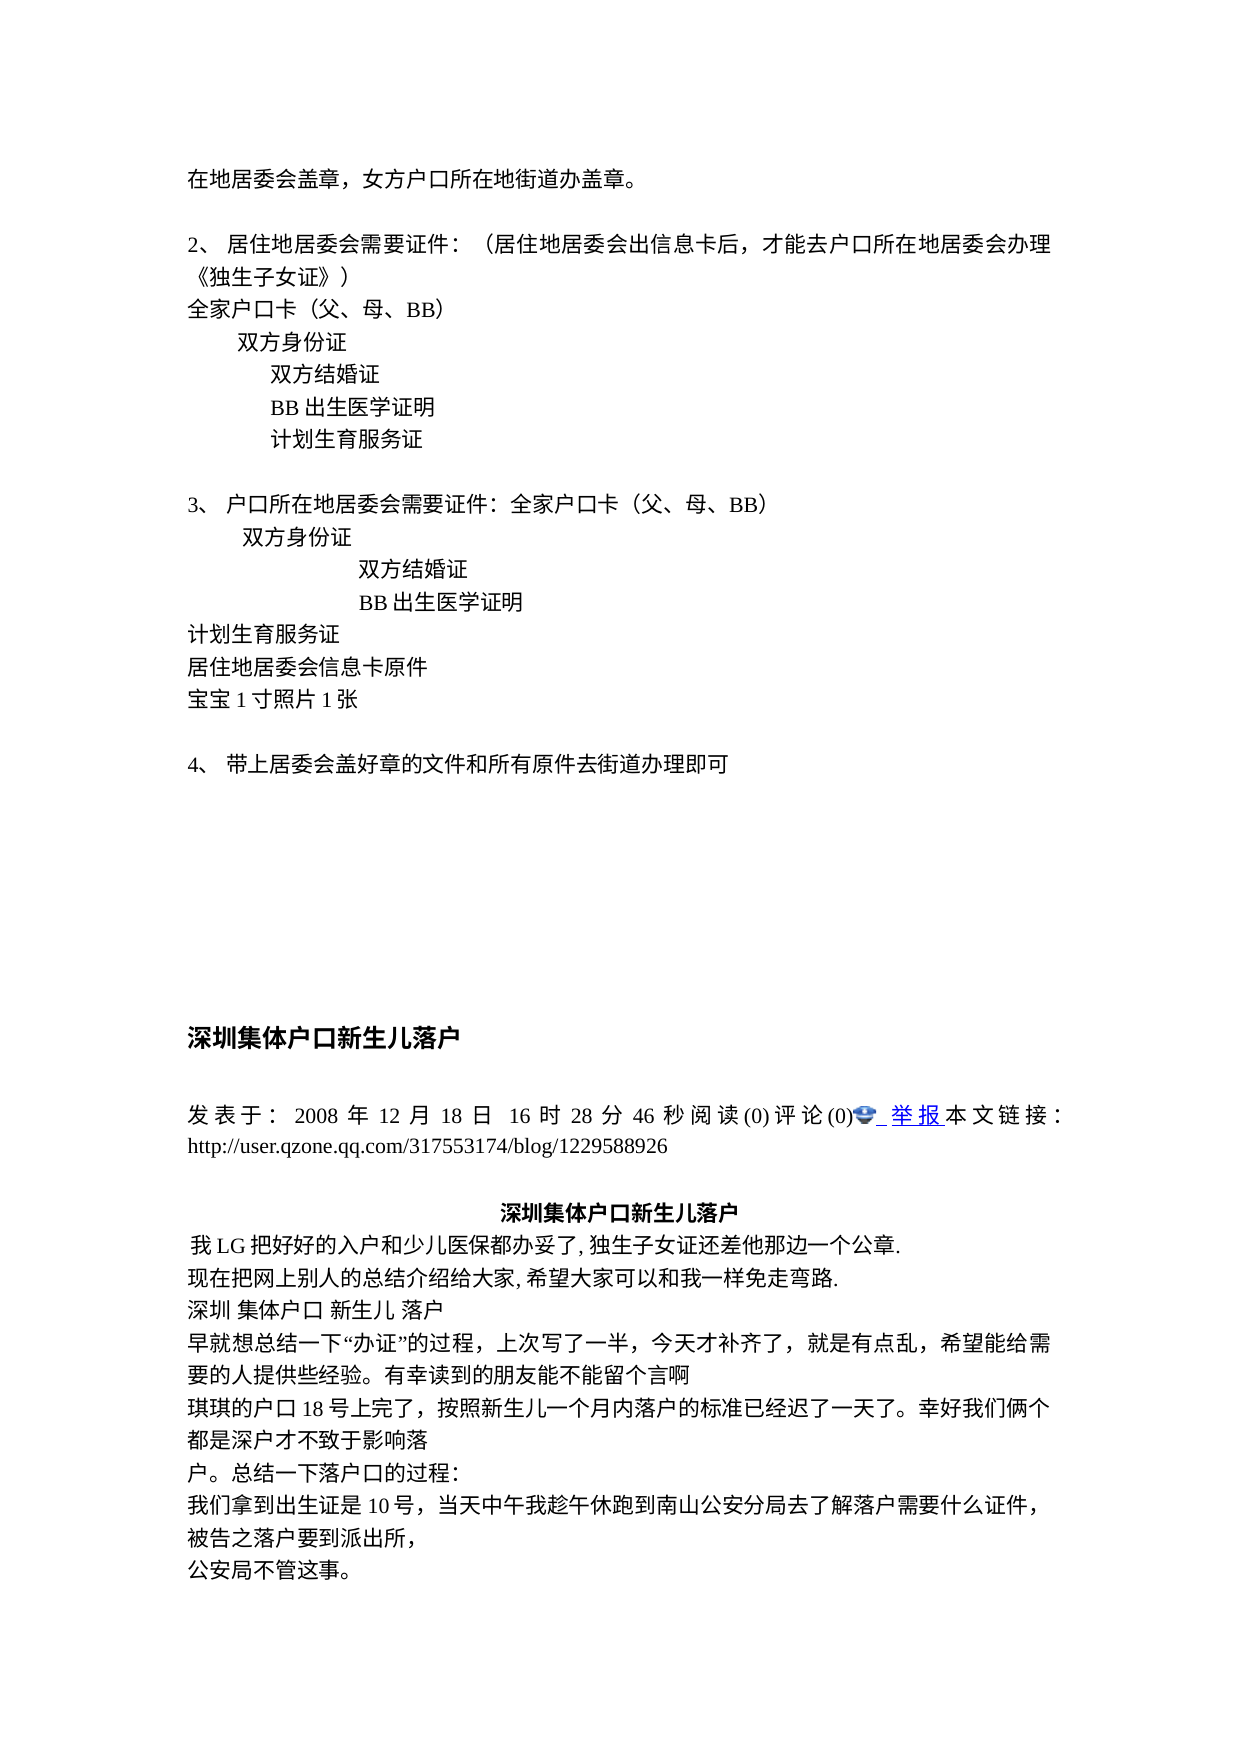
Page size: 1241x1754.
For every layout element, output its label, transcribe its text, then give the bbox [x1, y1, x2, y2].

table_header 深圳集体户口新生儿落户 我LG把好好的入户和少儿医保都办妥了, 独生子女证还差他那边一个公章. 现在把网上别人的总结介绍给大家, 希望大家可以和我一样免走弯路. 深圳 集体户口 新生儿 落户 早就想总结一下“办证”的过程，上次写了一半，今天才补齐了，就是有点乱，希望能给需要的人提供些经验。有幸读到的朋友能不能留个言啊 琪琪的户口18号上完了，按照新生儿一个月内落户的标准已经迟了一天了。幸好我们俩个都是深户才不致于影响落 户。总结一下落户口的过程： 我们拿到出生证是10号，当天中午我趁午休跑到南山公安分局去了解落户需要什么证件，被告之落户要到派出所， 公安局不管这事。 [188, 1163, 1053, 1585]
table_header 在地居委会盖章，女方户口所在地街道办盖章。 2、 居住地居委会需要证件：（居住地居委会出信息卡后，才能去户口所在地居委会办理《独生子女证》） 全家户口卡（父、母、BB） 双方身份证 双方结婚证 BB出生医学证明 计划生育服务证 3、 户口所在地居委会需要证件：全家户口卡（父、母、BB） 双方身份证 双方结婚证 BB出生医学证明 计划生育服务证 居住地居委会信息卡原件 宝宝1寸照片1张 4、 带上居委会盖好章的文件和所有原件去街道办理即可 [188, 162, 1053, 779]
text 发表于：2008年12月18日 16时28分46秒来源：权限: 公开阅读(0)评论(0) 举报本文链接：http://user.qzone.qq.com/317553174/blog/1229588926 [187, 1098, 1053, 1163]
picture [853, 1106, 877, 1124]
subtitle 深圳集体户口新生儿落户 [187, 1004, 1053, 1069]
